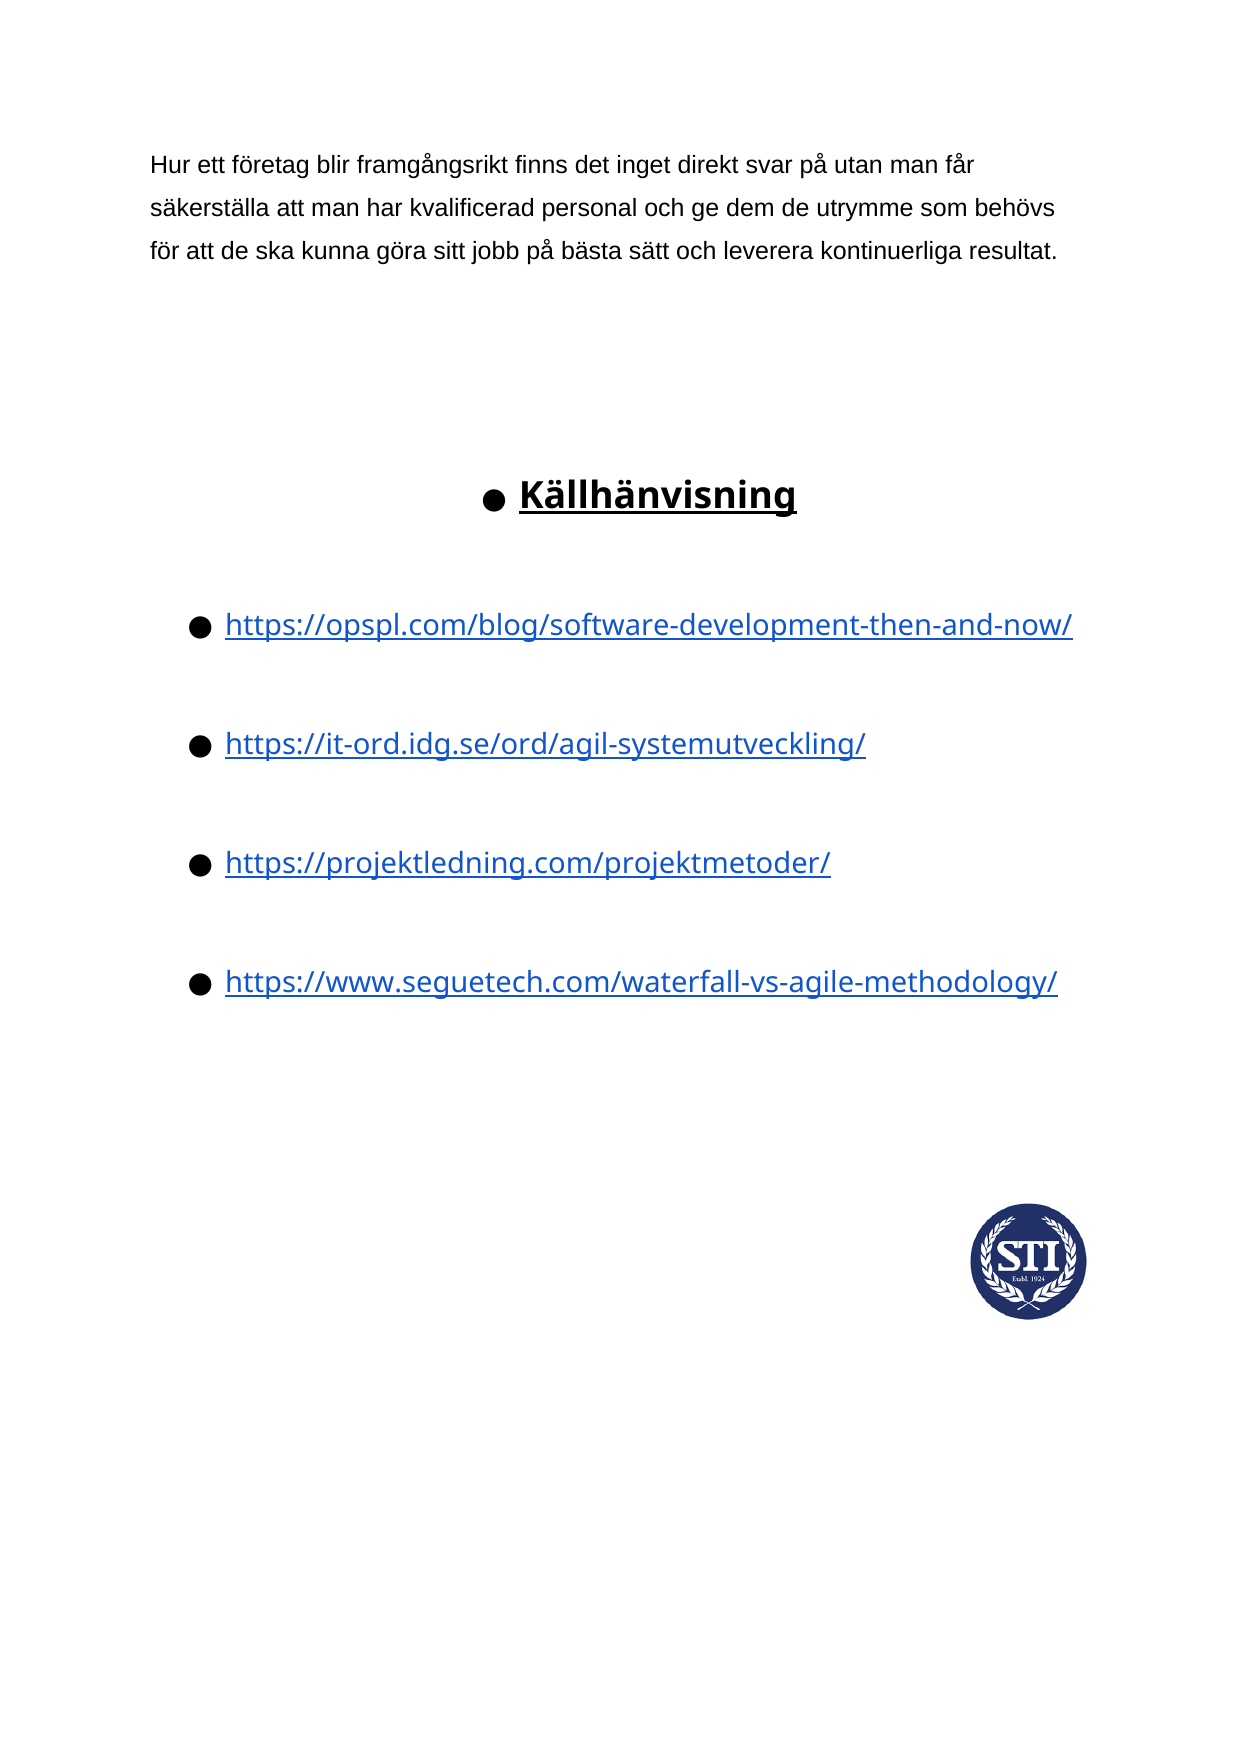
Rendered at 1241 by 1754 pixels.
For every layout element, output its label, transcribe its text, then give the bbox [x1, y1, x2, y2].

list https://it-ord.idg.se/ord/agil-systemutveckling/ [187, 723, 1090, 763]
list https://www.seguetech.com/waterfall-vs-agile-methodology/ [187, 961, 1090, 1001]
text Hur ett företag blir framgångsrikt finns det inget direkt svar på utan man får säkerställa att man har kvalificerad personal och ge dem de utrymme som behövs för att de ska kunna göra sitt jobb på bästa sätt och leverera kontinuerliga resultat. [150, 150, 1090, 265]
picture [965, 1198, 1091, 1324]
list https://projektledning.com/projektmetoder/ [187, 842, 1090, 882]
list https://opspl.com/blog/software-development-then-and-now/ [187, 604, 1090, 644]
list Källhänvisning [187, 468, 1090, 519]
